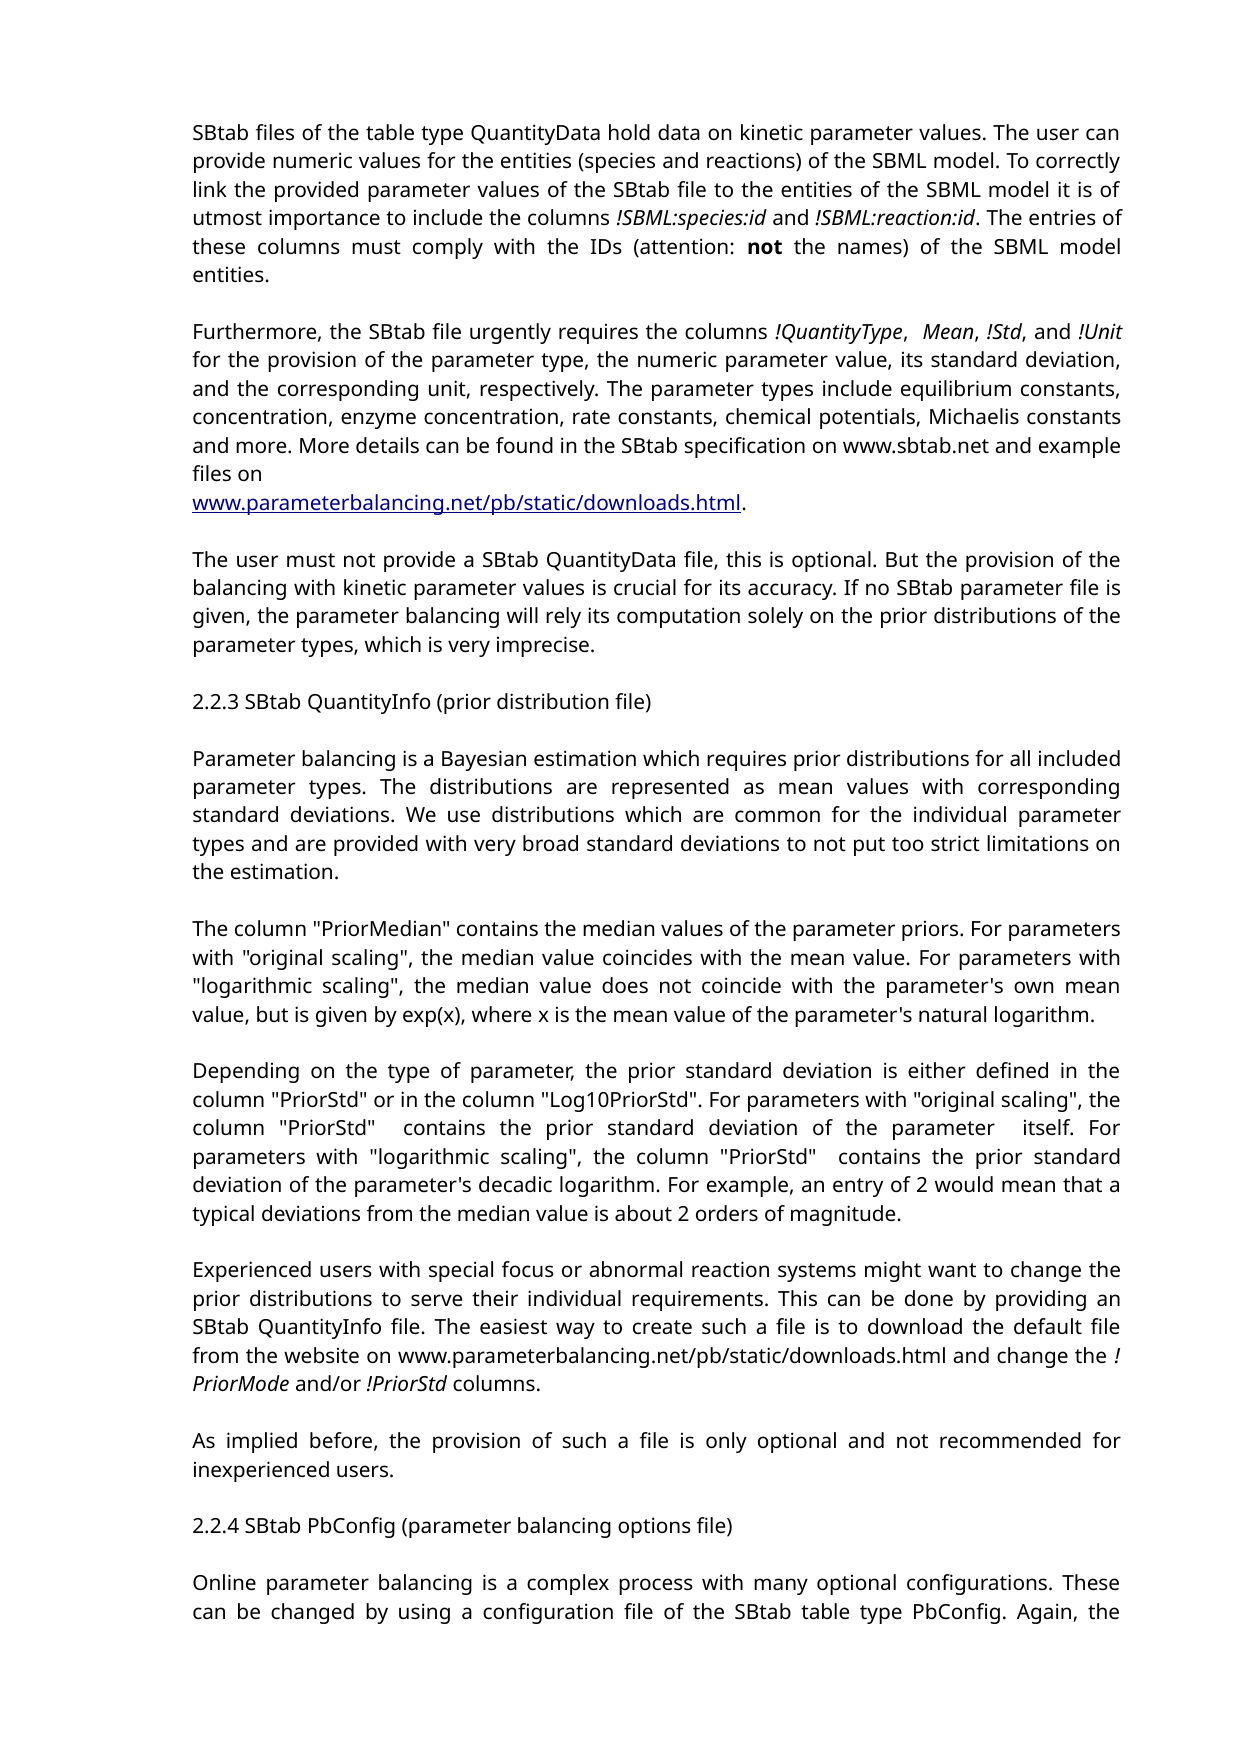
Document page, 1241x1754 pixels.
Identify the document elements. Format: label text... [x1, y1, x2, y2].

text As implied before, the provision of such a file is only optional and not recommended for inexperienced users. [192, 1426, 1122, 1483]
text The user must not provide a SBtab QuantityData file, this is optional. But the provision of the balancing with kinetic parameter values is crucial for its accuracy. If no SBtab parameter file is given, the parameter balancing will rely its computation solely on the prior distributions of the parameter types, which is very imprecise. [192, 545, 1122, 658]
text Online parameter balancing is a complex process with many optional configurations. These can be changed by using a configuration file of the SBtab table type PbConfig. Again, the [192, 1568, 1122, 1625]
text The column "PriorMedian" contains the median values of the parameter priors. For parameters with "original scaling", the median value coincides with the mean value. For parameters with "logarithmic scaling", the median value does not coincide with the parameter's own mean value, but is given by exp(x), where x is the mean value of the parameter's natural logarithm. [192, 914, 1122, 1028]
text Depending on the type of parameter, the prior standard deviation is either defined in the column "PriorStd" or in the column "Log10PriorStd". For parameters with "original scaling", the column "PriorStd" contains the prior standard deviation of the parameter itself. For parameters with "logarithmic scaling", the column "PriorStd" contains the prior standard deviation of the parameter's decadic logarithm. For example, an entry of 2 would mean that a typical deviations from the median value is about 2 orders of magnitude. [192, 1057, 1122, 1227]
text 2.2.3 SBtab QuantityInfo (prior distribution file) [192, 687, 1122, 715]
text Experienced users with special focus or abnormal reaction systems might want to change the prior distributions to serve their individual requirements. This can be done by providing an SBtab QuantityInfo file. The easiest way to create such a file is to download the default file from the website on www.parameterbalancing.net/pb/static/downloads.html and change the !PriorMode and/or !PriorStd columns. [192, 1256, 1122, 1398]
text 2.2.4 SBtab PbConfig (parameter balancing options file) [192, 1512, 1122, 1540]
text Parameter balancing is a Bayesian estimation which requires prior distributions for all included parameter types. The distributions are represented as mean values with corresponding standard deviations. We use distributions which are common for the individual parameter types and are provided with very broad standard deviations to not put too strict limitations on the estimation. [192, 744, 1122, 886]
text SBtab files of the table type QuantityData hold data on kinetic parameter values. The user can provide numeric values for the entities (species and reactions) of the SBML model. To correctly link the provided parameter values of the SBtab file to the entities of the SBML model it is of utmost importance to include the columns !SBML:species:id and !SBML:reaction:id. The entries of these columns must comply with the IDs (attention: not the names) of the SBML model entities. [192, 118, 1122, 289]
text www.parameterbalancing.net/pb/static/downloads.html. [192, 488, 1122, 516]
text Furthermore, the SBtab file urgently requires the columns !QuantityType, Mean, !Std, and !Unit for the provision of the parameter type, the numeric parameter value, its standard deviation, and the corresponding unit, respectively. The parameter types include equilibrium constants, concentration, enzyme concentration, rate constants, chemical potentials, Michaelis constants and more. More details can be found in the SBtab specification on www.sbtab.net and example files on [192, 317, 1122, 488]
